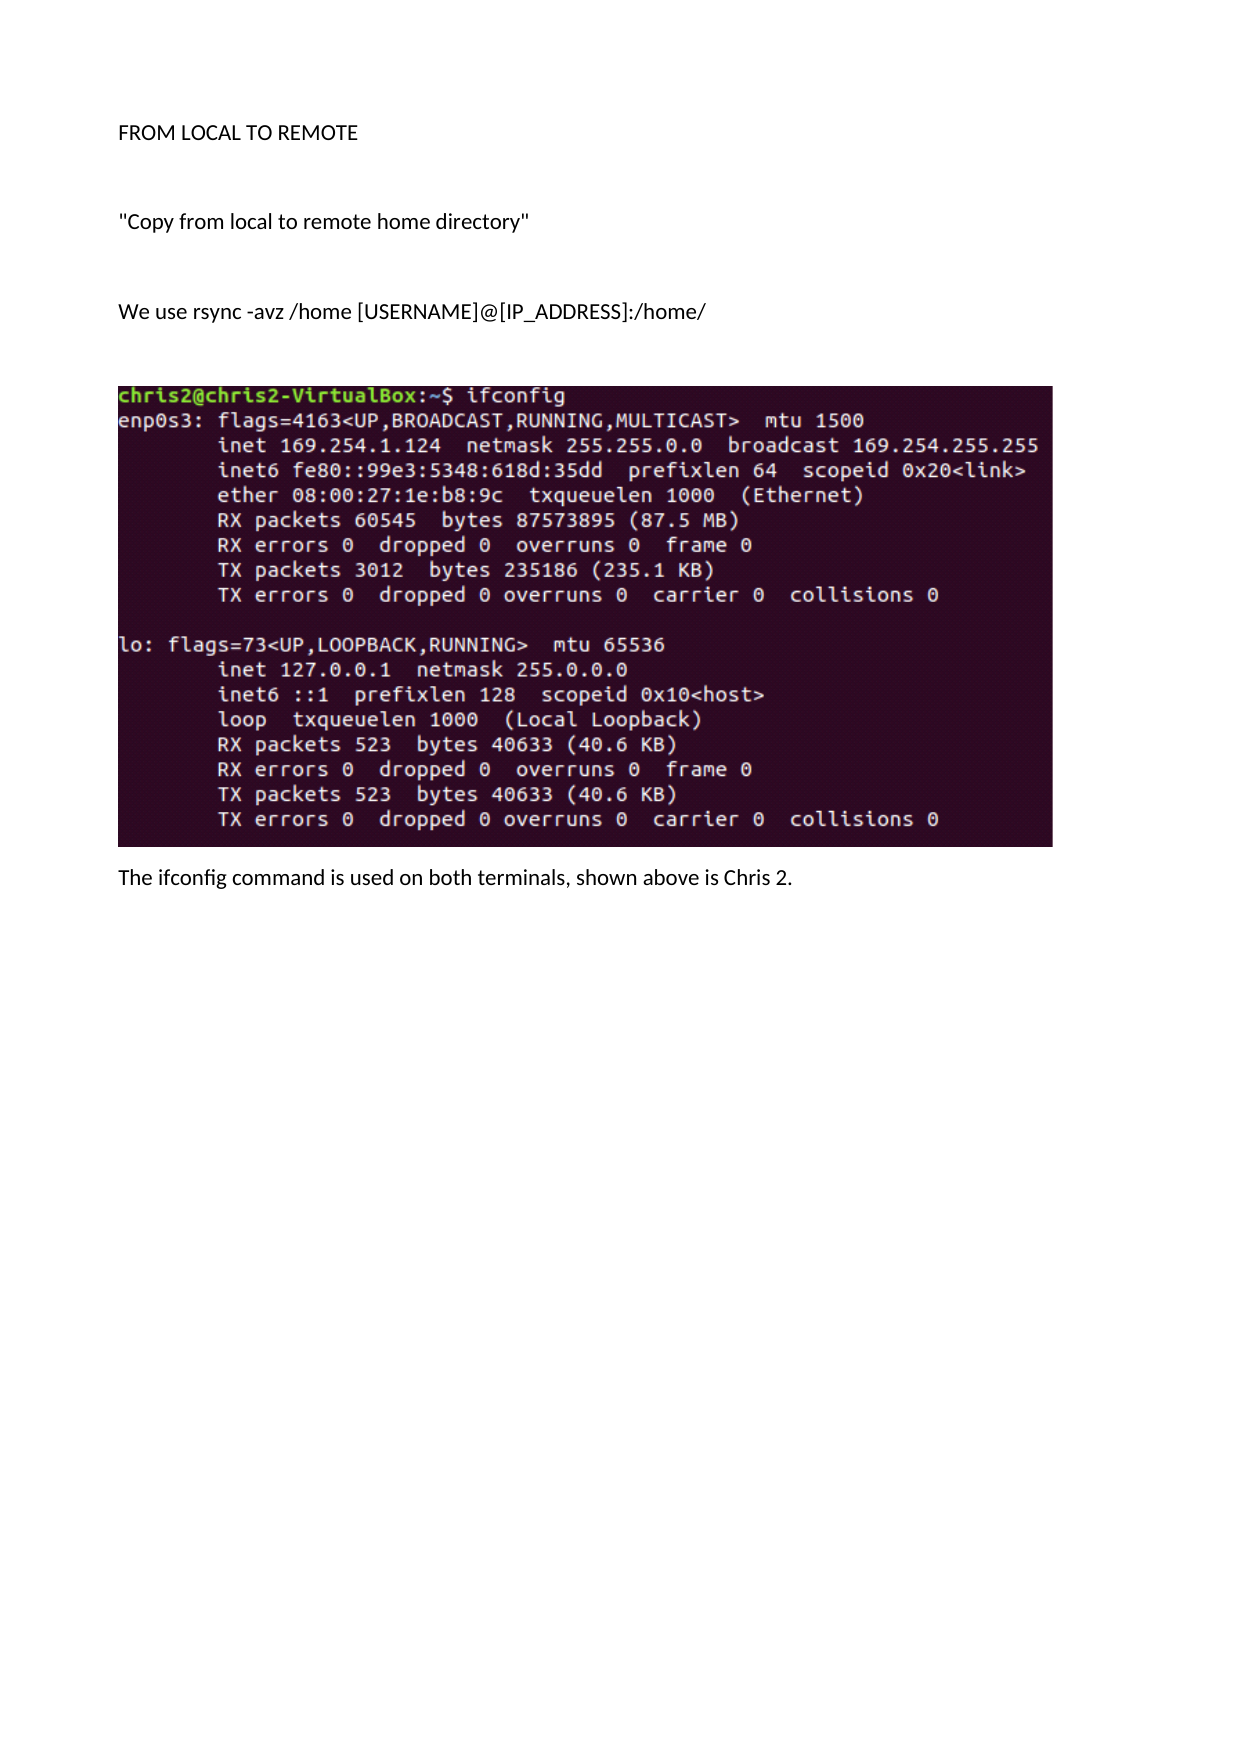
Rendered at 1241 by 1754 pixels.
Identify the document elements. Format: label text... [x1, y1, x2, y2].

text FROM LOCAL TO REMOTE [118, 118, 1122, 146]
text The ifconfig command is used on both terminals, shown above is Chris 2. [118, 863, 1122, 891]
text We use rsync -avz /home [USERNAME]@[IP_ADDRESS]:/home/ [118, 297, 1122, 325]
text "Copy from local to remote home directory" [118, 207, 1122, 236]
